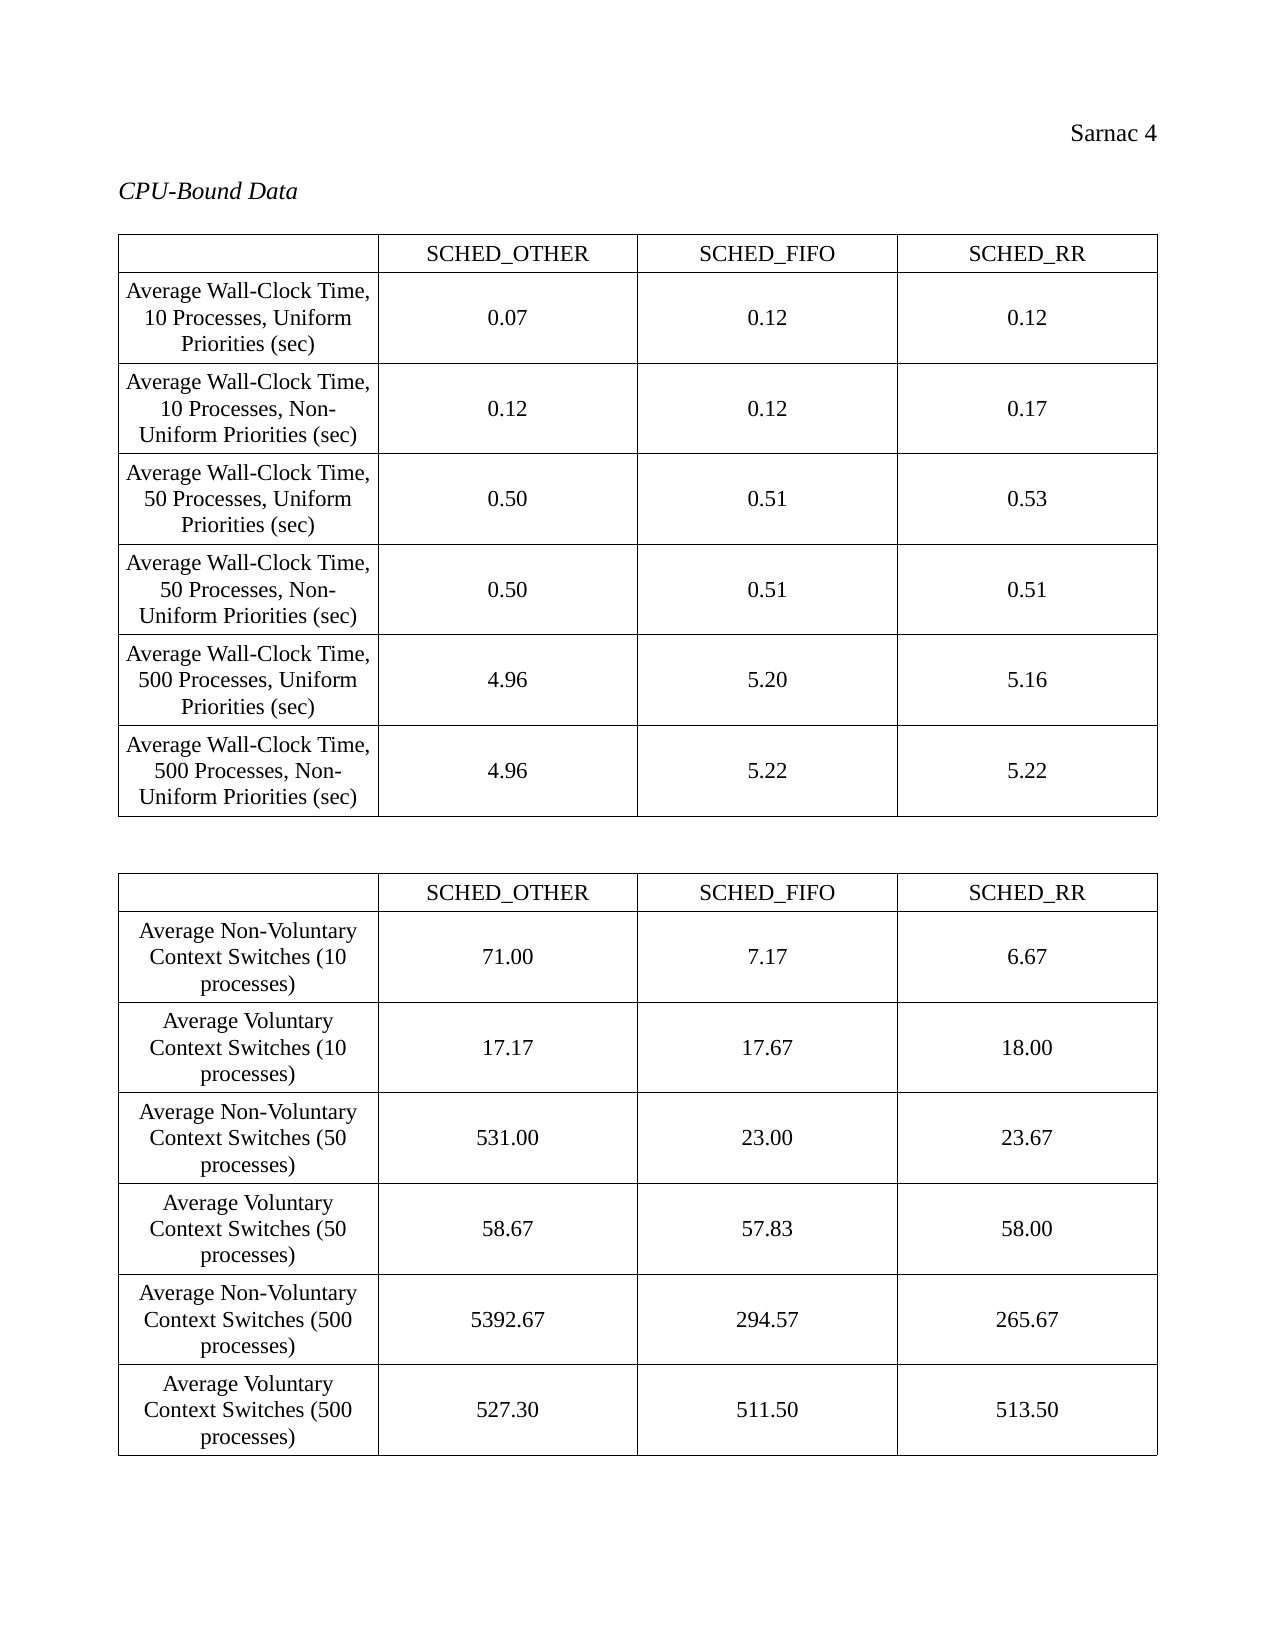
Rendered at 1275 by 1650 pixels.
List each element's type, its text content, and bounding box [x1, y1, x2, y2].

table_header SCHED_OTHER [379, 235, 637, 272]
table_cell 0.53 [898, 454, 1157, 544]
table_header [119, 874, 378, 911]
table_cell 57.83 [638, 1184, 897, 1273]
table_cell Average Voluntary Context Switches (10 processes) [119, 1003, 378, 1092]
table_cell Average Non-Voluntary Context Switches (10 processes) [119, 912, 378, 1002]
table_cell 58.00 [898, 1184, 1157, 1273]
table_cell Average Wall-Clock Time, 50 Processes, Uniform Priorities (sec) [119, 454, 378, 544]
table_cell 0.12 [638, 273, 897, 362]
table_cell 0.12 [898, 273, 1157, 362]
table_cell 6.67 [898, 912, 1157, 1002]
table_header [119, 235, 378, 272]
table_cell 23.00 [638, 1093, 897, 1183]
table_cell Average Voluntary Context Switches (500 processes) [119, 1365, 378, 1455]
table_cell 0.51 [638, 454, 897, 544]
table_cell 71.00 [379, 912, 637, 1002]
table_cell 17.17 [379, 1003, 637, 1092]
table_header SCHED_FIFO [638, 874, 897, 911]
table_cell 4.96 [379, 635, 637, 725]
table_cell 7.17 [638, 912, 897, 1002]
table_cell 0.07 [379, 273, 637, 362]
table_cell 531.00 [379, 1093, 637, 1183]
table_cell 5.20 [638, 635, 897, 725]
table_cell 0.51 [898, 545, 1157, 634]
table_header SCHED_FIFO [638, 235, 897, 272]
table_cell 0.51 [638, 545, 897, 634]
table_cell Average Non-Voluntary Context Switches (500 processes) [119, 1275, 378, 1364]
table_cell Average Wall-Clock Time, 10 Processes, Non-Uniform Priorities (sec) [119, 364, 378, 453]
table_cell Average Wall-Clock Time, 50 Processes, Non-Uniform Priorities (sec) [119, 545, 378, 634]
table_header SCHED_RR [898, 235, 1157, 272]
table_cell 17.67 [638, 1003, 897, 1092]
table_cell Average Wall-Clock Time, 500 Processes, Uniform Priorities (sec) [119, 635, 378, 725]
table_cell 5.22 [638, 726, 897, 816]
table_cell 23.67 [898, 1093, 1157, 1183]
table_cell 5.16 [898, 635, 1157, 725]
table_cell 294.57 [638, 1275, 897, 1364]
table_cell 511.50 [638, 1365, 897, 1455]
table_header SCHED_RR [898, 874, 1157, 911]
table_cell 5.22 [898, 726, 1157, 816]
table_cell Average Wall-Clock Time, 500 Processes, Non-Uniform Priorities (sec) [119, 726, 378, 816]
table_cell Average Non-Voluntary Context Switches (50 processes) [119, 1093, 378, 1183]
table_cell 5392.67 [379, 1275, 637, 1364]
table_cell 18.00 [898, 1003, 1157, 1092]
table_cell Average Voluntary Context Switches (50 processes) [119, 1184, 378, 1273]
table_cell 527.30 [379, 1365, 637, 1455]
table_header SCHED_OTHER [379, 874, 637, 911]
table_cell 513.50 [898, 1365, 1157, 1455]
table_cell 0.50 [379, 545, 637, 634]
table_cell 0.12 [379, 364, 637, 453]
table_cell 0.17 [898, 364, 1157, 453]
table_cell 4.96 [379, 726, 637, 816]
table_cell 58.67 [379, 1184, 637, 1273]
table_cell Average Wall-Clock Time, 10 Processes, Uniform Priorities (sec) [119, 273, 378, 362]
text CPU-Bound Data [118, 176, 1157, 205]
table_cell 0.12 [638, 364, 897, 453]
table_cell 265.67 [898, 1275, 1157, 1364]
table_cell 0.50 [379, 454, 637, 544]
